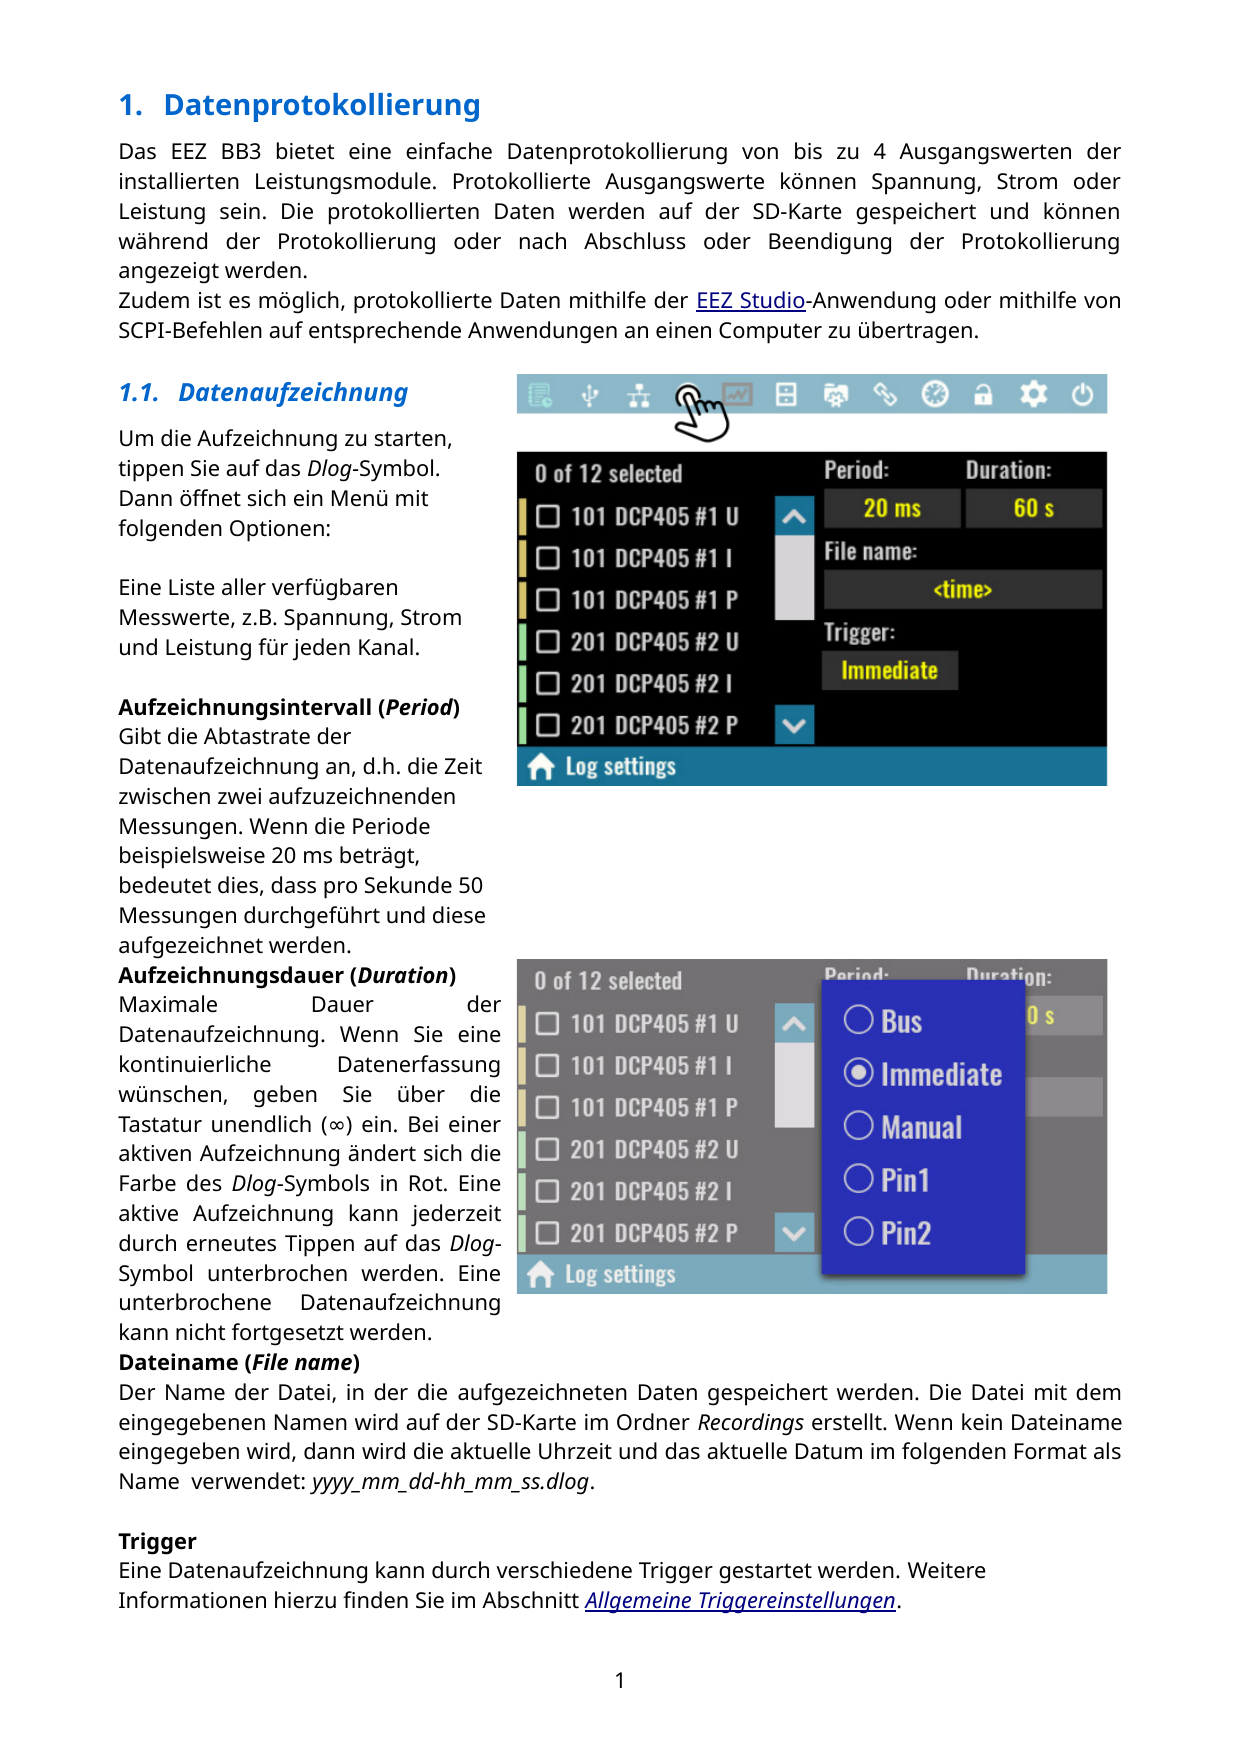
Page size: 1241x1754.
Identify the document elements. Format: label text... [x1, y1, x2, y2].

table_cell Dateiname (File name) Der Name der Datei, in der die aufgezeichneten Daten gespeichert werden. Die Datei mit dem eingegebenen Namen wird auf der SD-Karte im Ordner Recordings erstellt. Wenn kein Dateiname eingegeben wird, dann wird die aktuelle Uhrzeit und das aktuelle Datum im folgenden Format als Name verwendet: yyyy_mm_dd-hh_mm_ss.dlog. Trigger Eine Datenaufzeichnung kann durch verschiedene Trigger gestartet werden. Weitere Informationen hierzu finden Sie im Abschnitt Allgemeine Triggereinstellungen. [118, 1347, 1123, 1645]
text Das EEZ BB3 bietet eine einfache Datenprotokollierung von bis zu 4 Ausgangswerten der installierten Leistungsmodule. Protokollierte Ausgangswerte können Spannung, Strom oder Leistung sein. Die protokollierten Daten werden auf der SD-Karte gespeichert und können während der Protokollierung oder nach Abschluss oder Beendigung der Protokollierung angezeigt werden. [118, 136, 1122, 285]
picture [516, 374, 1108, 786]
table_header Datenaufzeichnung Um die Aufzeichnung zu starten, tippen Sie auf das Dlog-Symbol. Dann öffnet sich ein Menü mit folgenden Optionen: Eine Liste aller verfügbaren Messwerte, z.B. Spannung, Strom und Leistung für jeden Kanal. Aufzeichnungsintervall (Period) Gibt die Abtastrate der Datenaufzeichnung an, d.h. die Zeit zwischen zwei aufzuzeichnenden Messungen. Wenn die Periode beispielsweise 20 ms beträgt, bedeutet dies, dass pro Sekunde 50 Messungen durchgeführt und diese aufgezeichnet werden. [118, 375, 501, 960]
table_cell [501, 960, 1123, 1347]
subtitle Datenprotokollierung [118, 84, 1122, 124]
table_cell Aufzeichnungsdauer (Duration) Maximale Dauer der Datenaufzeichnung. Wenn Sie eine kontinuierliche Datenerfassung wünschen, geben Sie über die Tastatur unendlich (∞) ein. Bei einer aktiven Aufzeichnung ändert sich die Farbe des Dlog-Symbols in Rot. Eine aktive Aufzeichnung kann jederzeit durch erneutes Tippen auf das Dlog-Symbol unterbrochen werden. Eine unterbrochene Datenaufzeichnung kann nicht fortgesetzt werden. [118, 960, 501, 1347]
table_header [501, 375, 1123, 960]
text Zudem ist es möglich, protokollierte Daten mithilfe der EEZ Studio-Anwendung oder mithilfe von SCPI-Befehlen auf entsprechende Anwendungen an einen Computer zu übertragen. [118, 285, 1122, 345]
picture [516, 959, 1108, 1294]
